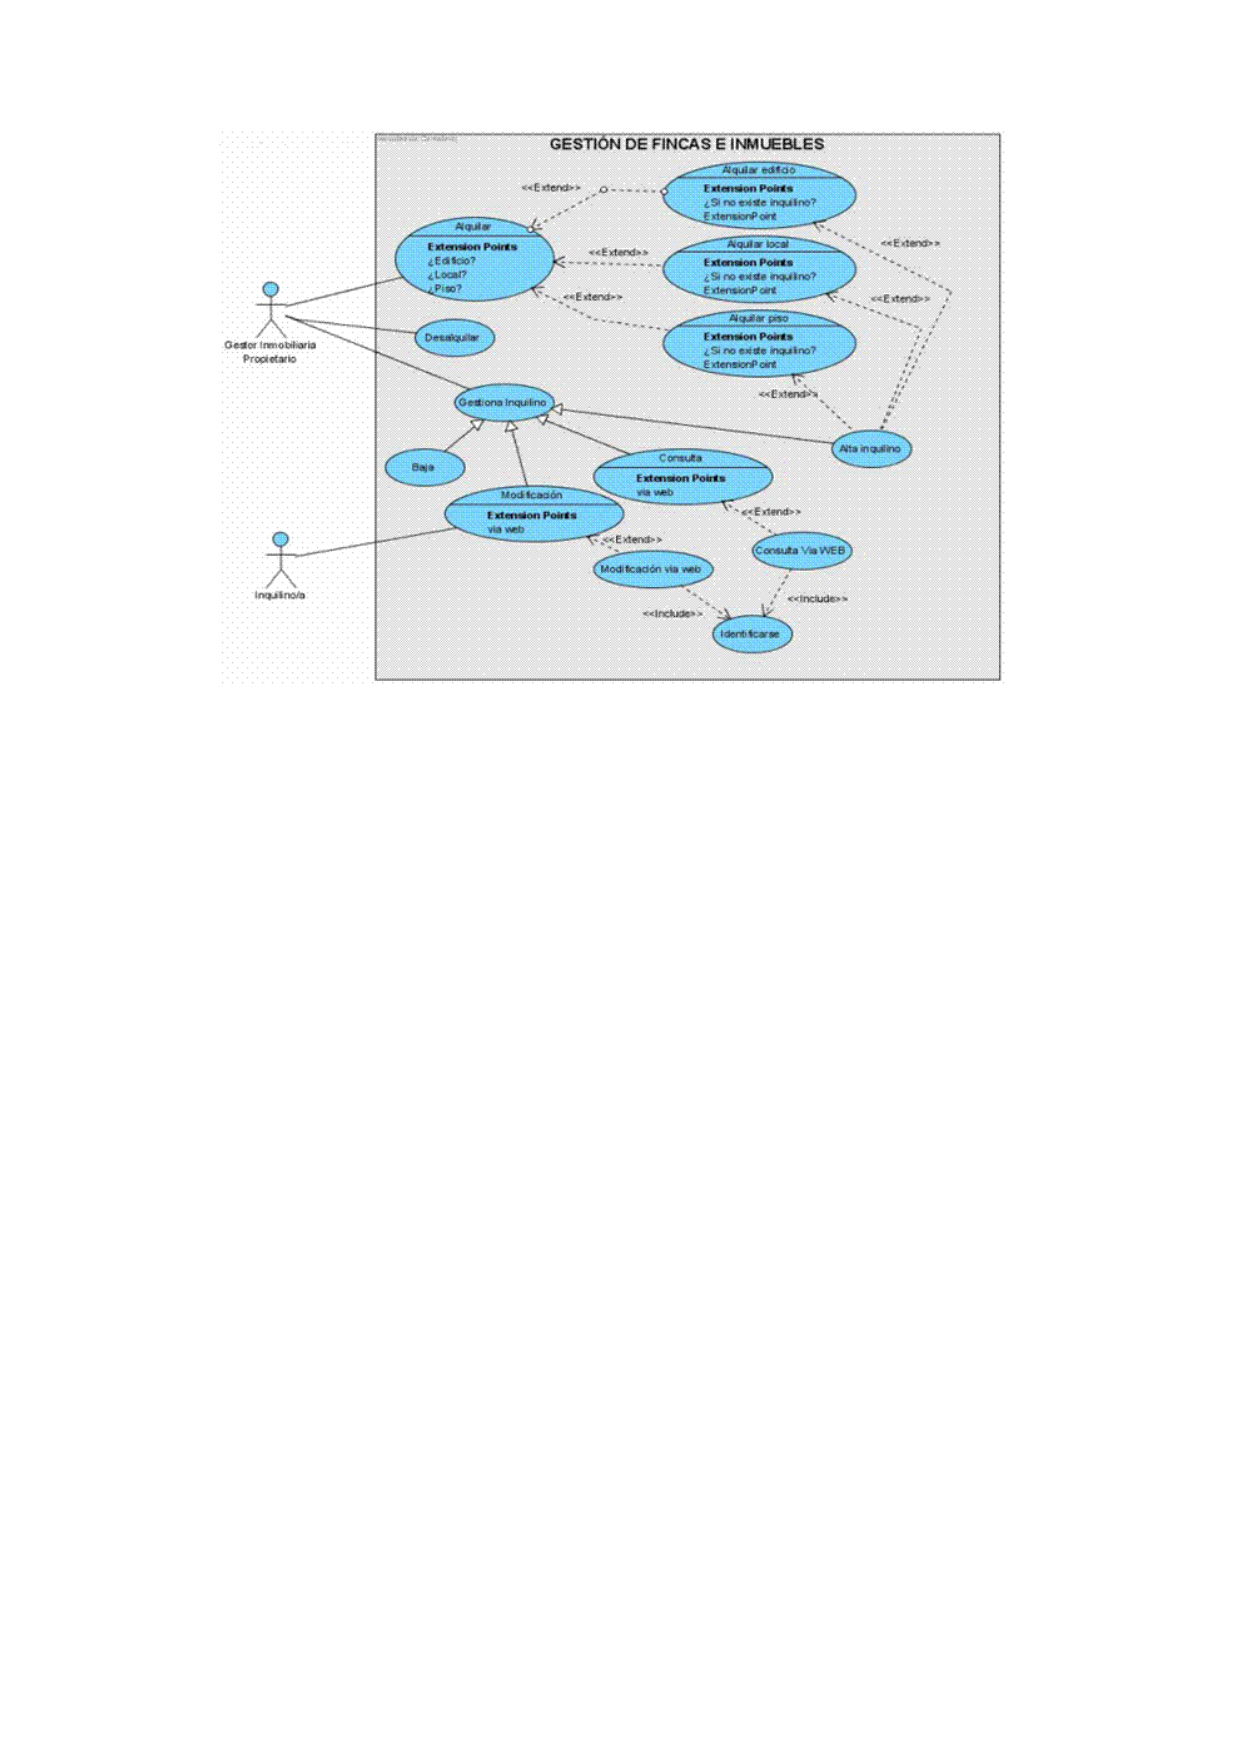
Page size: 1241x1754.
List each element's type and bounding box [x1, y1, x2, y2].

picture [217, 118, 1023, 691]
